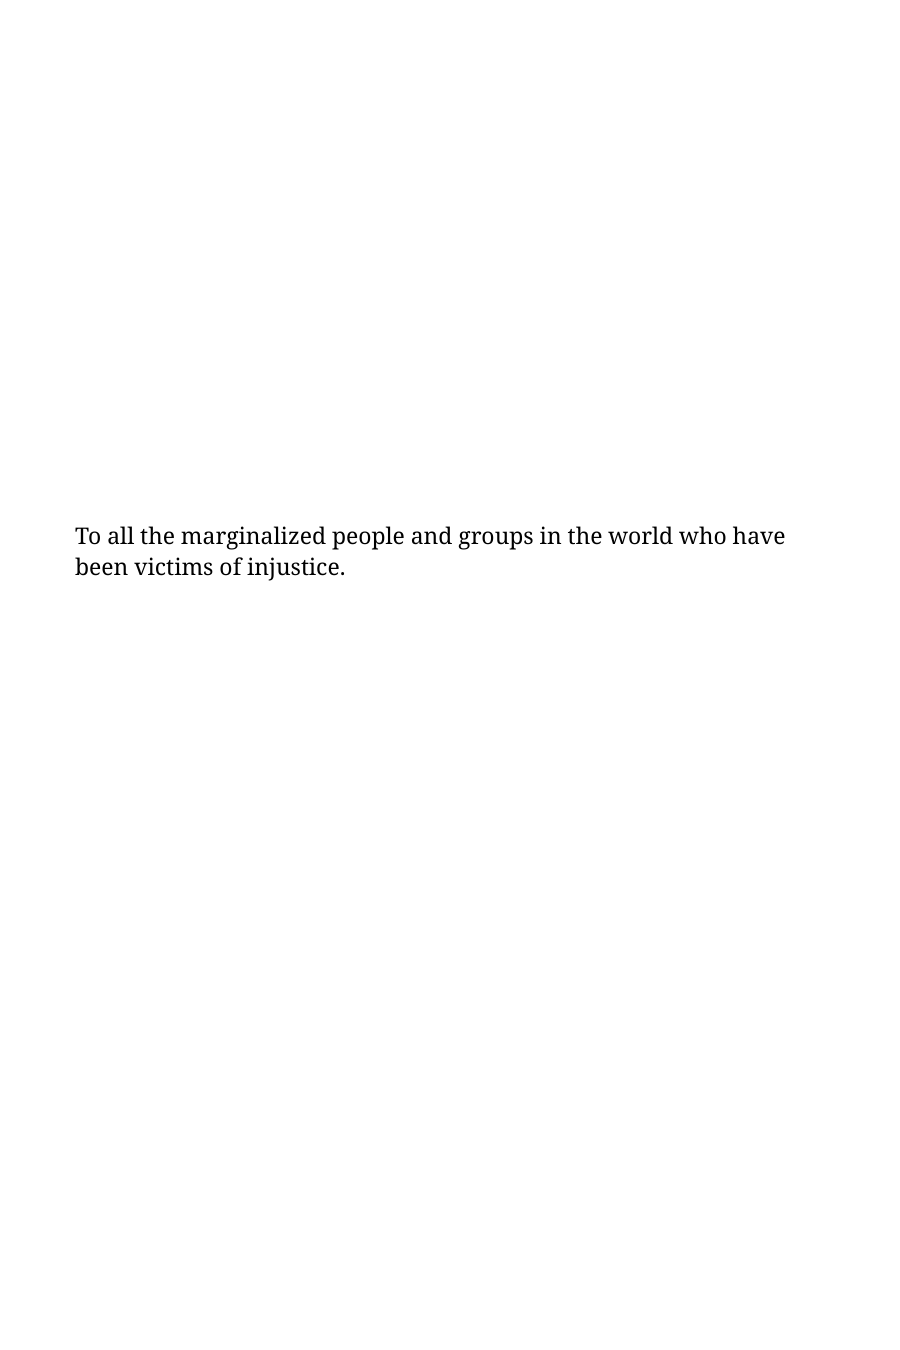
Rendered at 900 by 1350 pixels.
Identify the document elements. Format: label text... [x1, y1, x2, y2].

text To all the marginalized people and groups in the world who have been victims of injustice. [75, 520, 825, 582]
